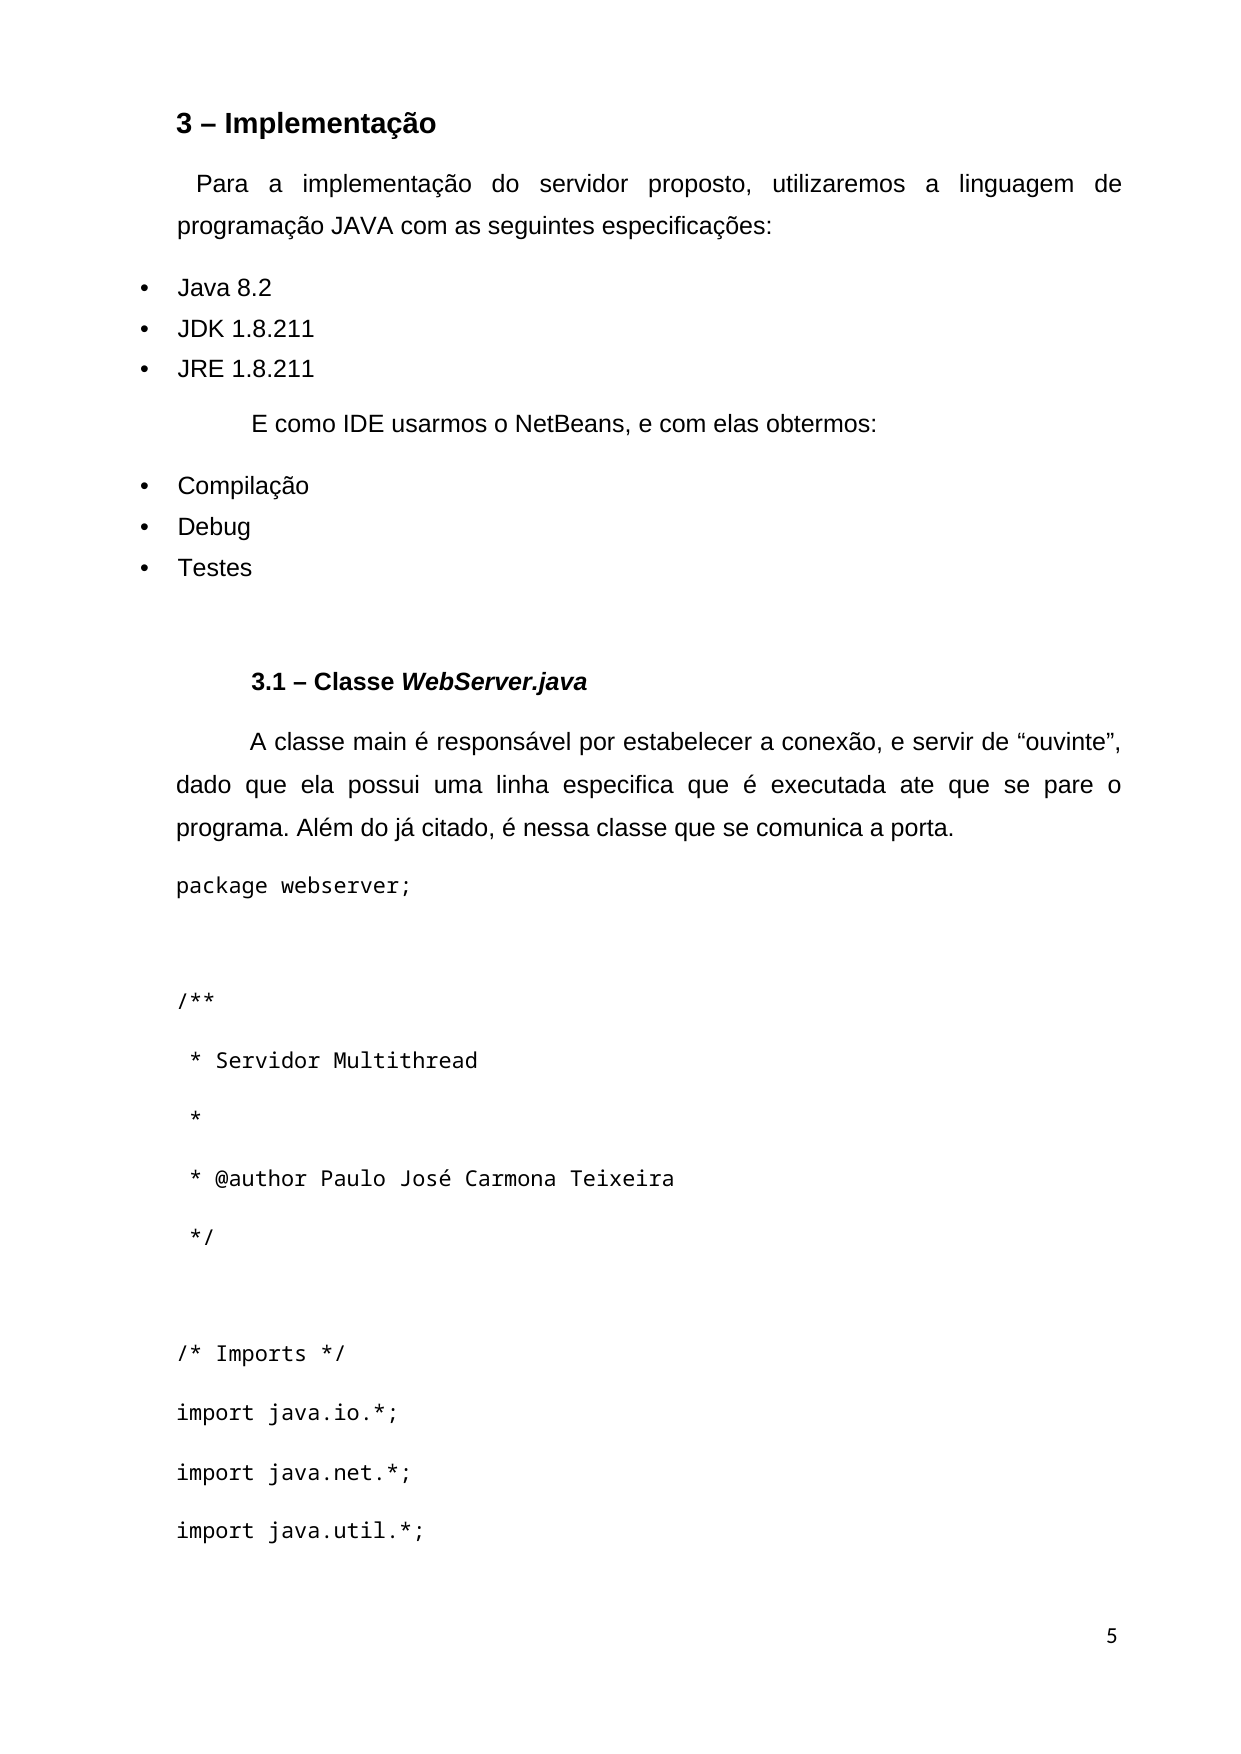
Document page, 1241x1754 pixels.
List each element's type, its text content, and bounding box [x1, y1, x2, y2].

text import java.net.*; [176, 1456, 1092, 1486]
subtitle – Classe WebServer.java [251, 667, 1129, 696]
list Debug [140, 512, 1123, 541]
text Para a implementação do servidor proposto, utilizaremos a linguagem de programação JAVA com as seguintes especificações: [176, 168, 1123, 240]
subtitle – Implementação [176, 106, 1129, 139]
text * Servidor Multithread [176, 1045, 1092, 1075]
list Compilação [140, 471, 1123, 500]
list JRE 1.8.211 [140, 354, 1123, 383]
text */ [176, 1222, 1092, 1252]
text E como IDE usarmos o NetBeans, e com elas obtermos: [251, 409, 1123, 438]
text package webserver; [176, 870, 1092, 899]
list JDK 1.8.211 [140, 314, 1123, 343]
text /** [176, 986, 1092, 1016]
text A classe main é responsável por estabelecer a conexão, e servir de “ouvinte”, dado que ela possui uma linha especifica que é executada ate que se pare o programa. Além do já citado, é nessa classe que se comunica a porta. [176, 727, 1123, 842]
text * [176, 1104, 1092, 1134]
text import java.util.*; [176, 1516, 1092, 1545]
text * @author Paulo José Carmona Teixeira [176, 1163, 1092, 1193]
list Testes [140, 553, 1123, 581]
list Java 8.2 [140, 273, 1123, 302]
text /* Imports */ [176, 1338, 1092, 1368]
text import java.io.*; [176, 1397, 1092, 1427]
